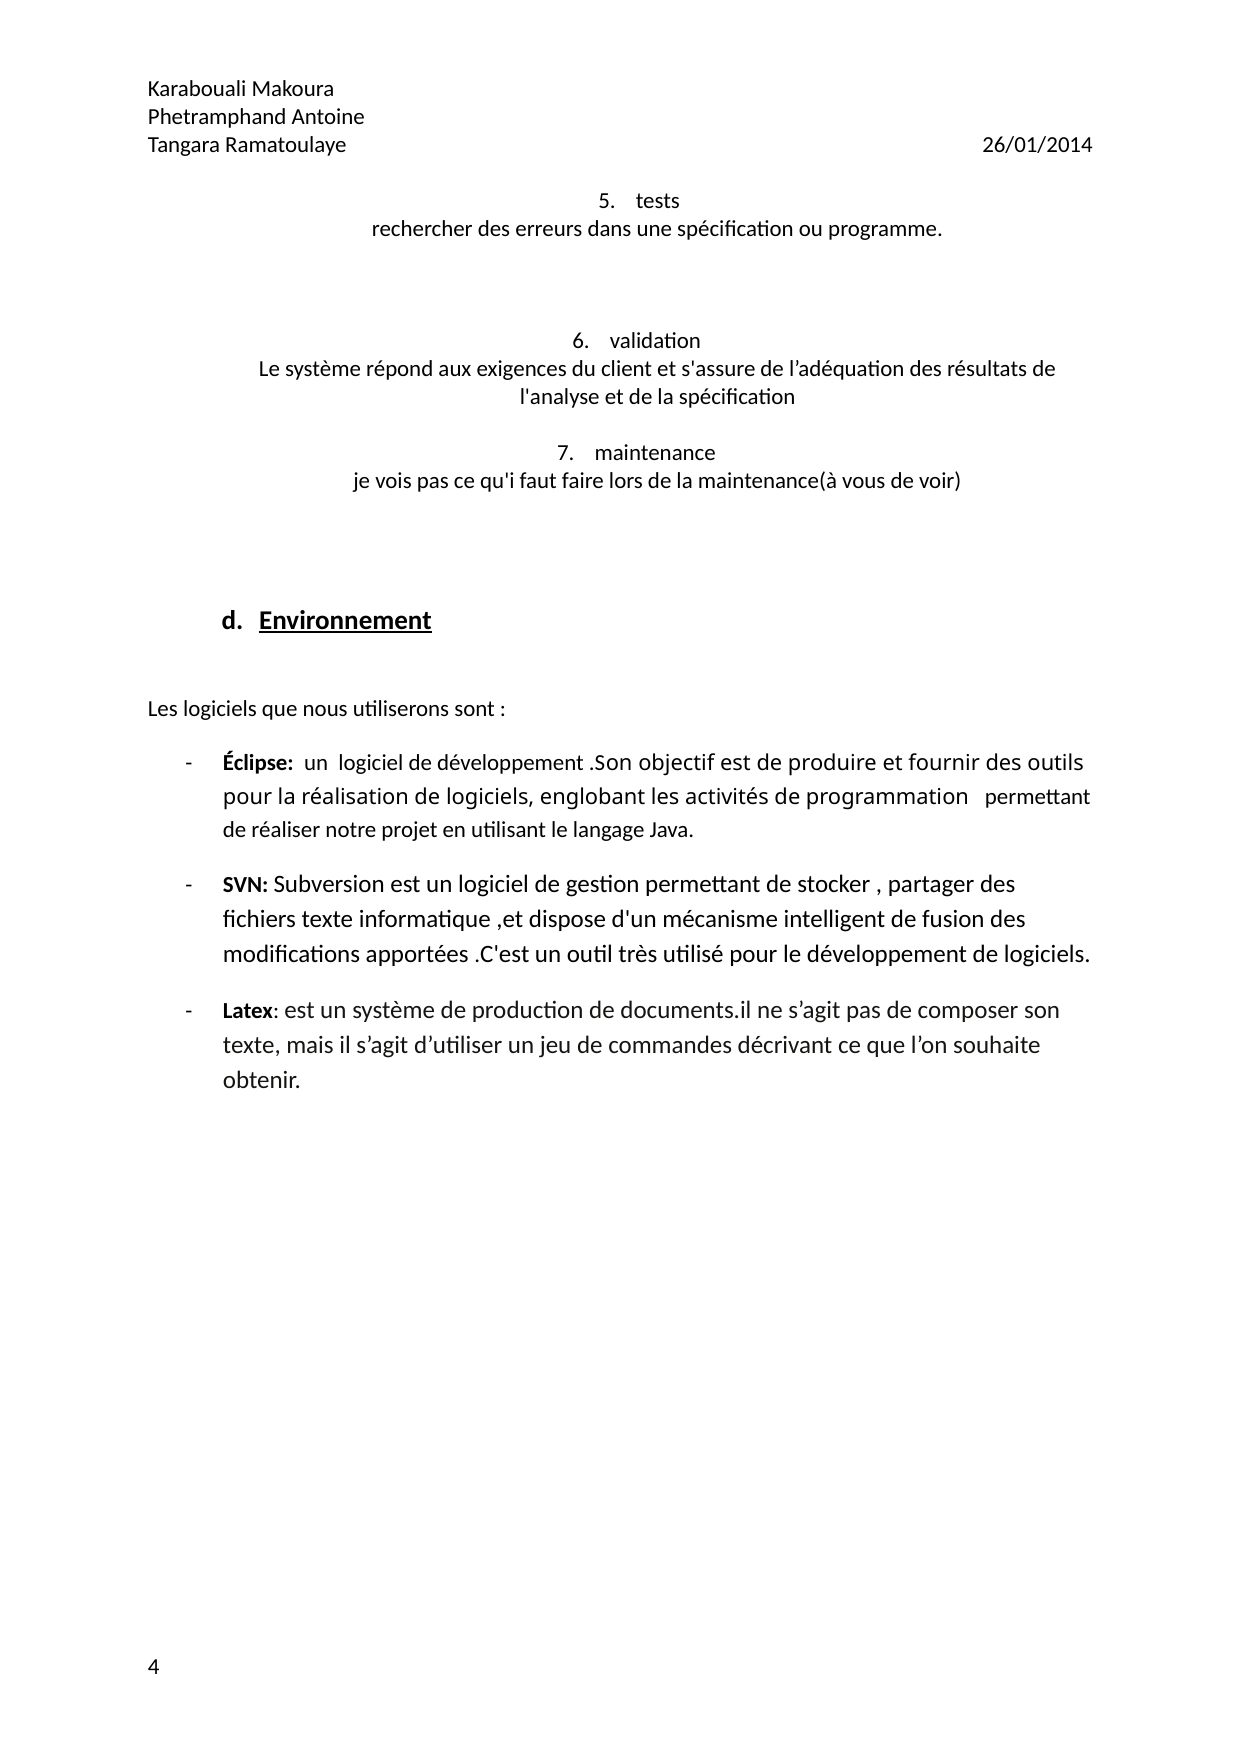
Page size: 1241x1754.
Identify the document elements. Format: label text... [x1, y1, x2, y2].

list validation [185, 326, 1093, 354]
list Éclipse: un logiciel de développement .Son objectif est de produire et fournir des outils pour la réalisation de logiciels, englobant les activités de programmation permettant de réaliser notre projet en utilisant le langage Java. [185, 747, 1093, 843]
list rechercher des erreurs dans une spécification ou programme. [185, 214, 1093, 242]
list Latex: est un système de production de documents.il ne s’agit pas de composer son texte, mais il s’agit d’utiliser un jeu de commandes décrivant ce que l’on souhaite obtenir. [185, 994, 1093, 1094]
list Le système répond aux exigences du client et s'assure de l’adéquation des résultats de l'analyse et de la spécification [185, 354, 1093, 410]
list je vois pas ce qu'i faut faire lors de la maintenance(à vous de voir) [185, 466, 1093, 494]
list maintenance [185, 438, 1093, 466]
subtitle Environnement [221, 603, 1093, 636]
list SVN: Subversion est un logiciel de gestion permettant de stocker , partager des fichiers texte informatique ,et dispose d'un mécanisme intelligent de fusion des modifications apportées .C'est un outil très utilisé pour le développement de logiciels. [185, 868, 1093, 969]
text Les logiciels que nous utiliserons sont : [148, 694, 1093, 722]
list tests [185, 186, 1093, 214]
